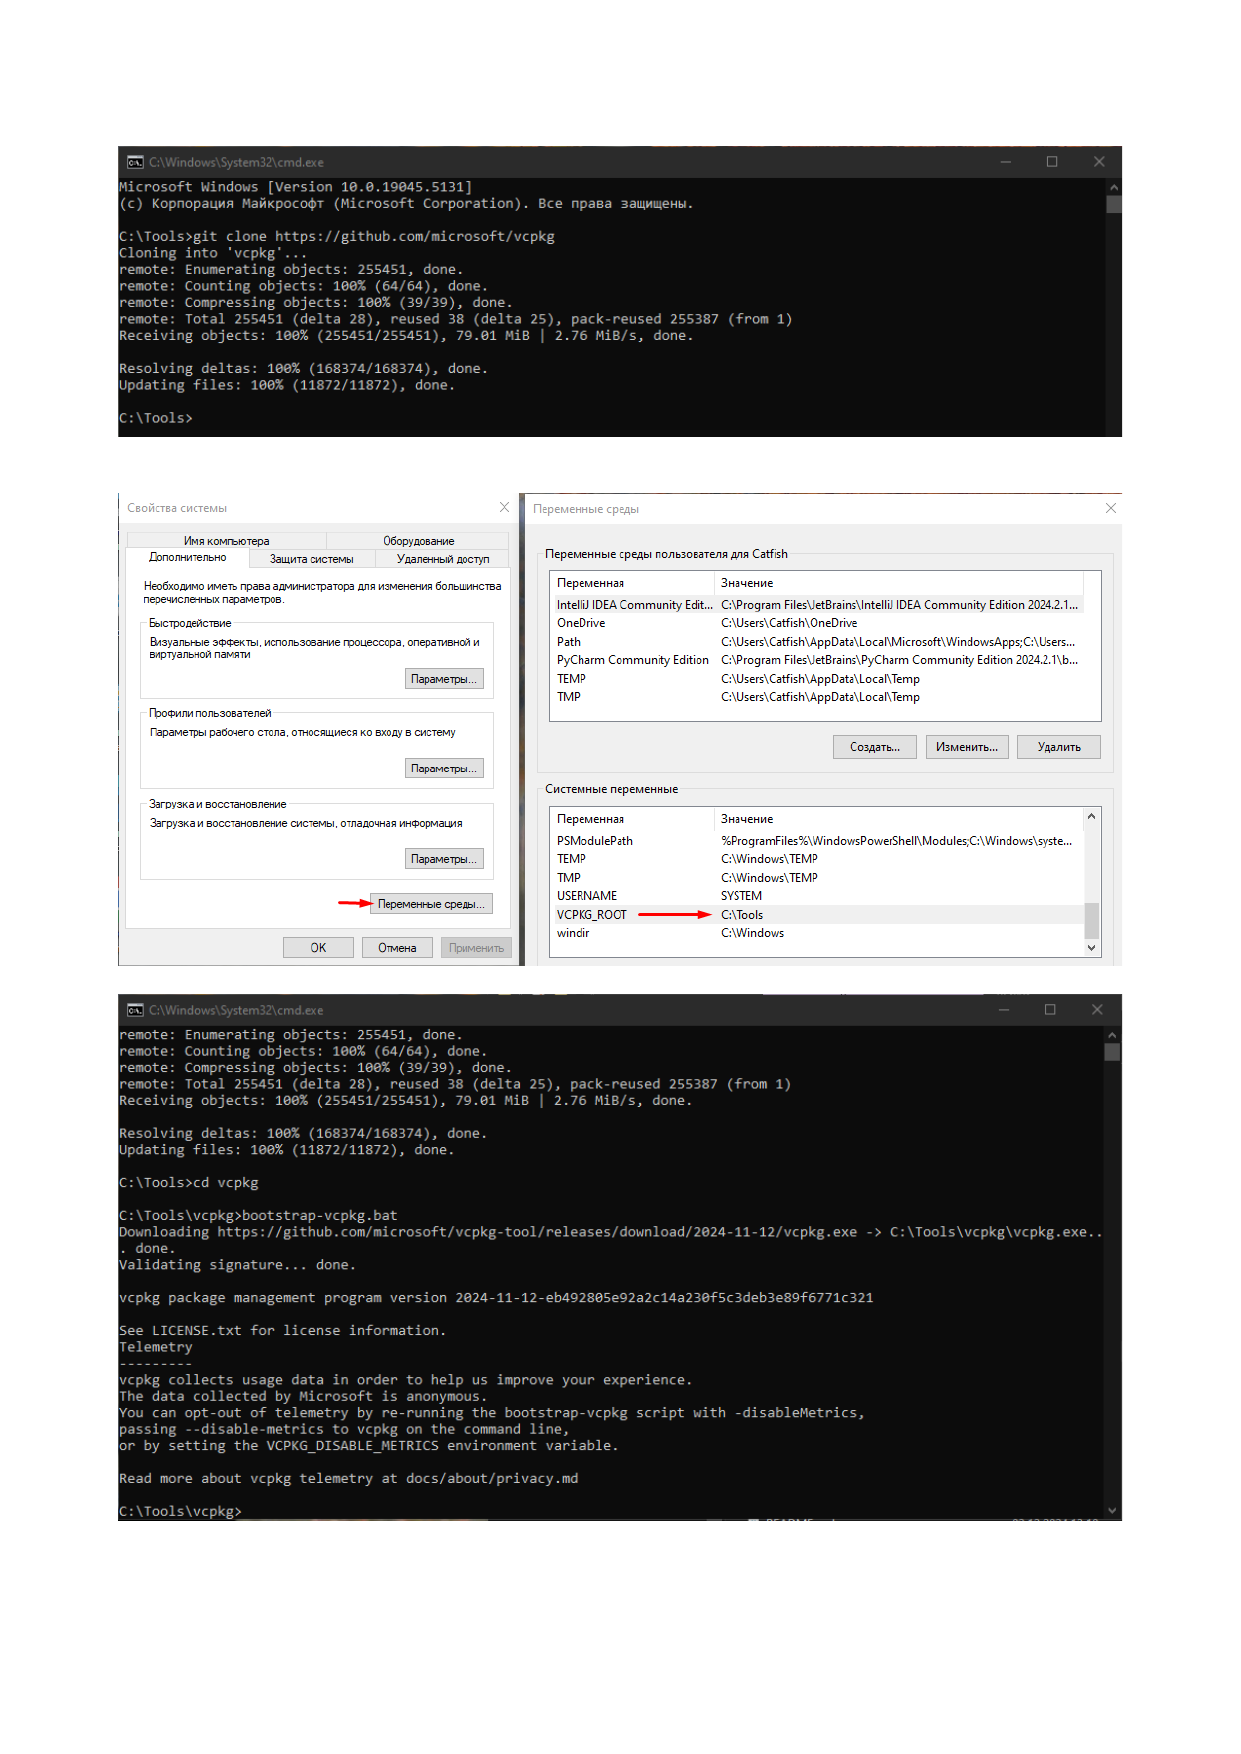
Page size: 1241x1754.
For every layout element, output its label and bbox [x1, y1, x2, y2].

picture [118, 146, 1123, 437]
picture [118, 994, 1123, 1521]
picture [118, 493, 1123, 966]
